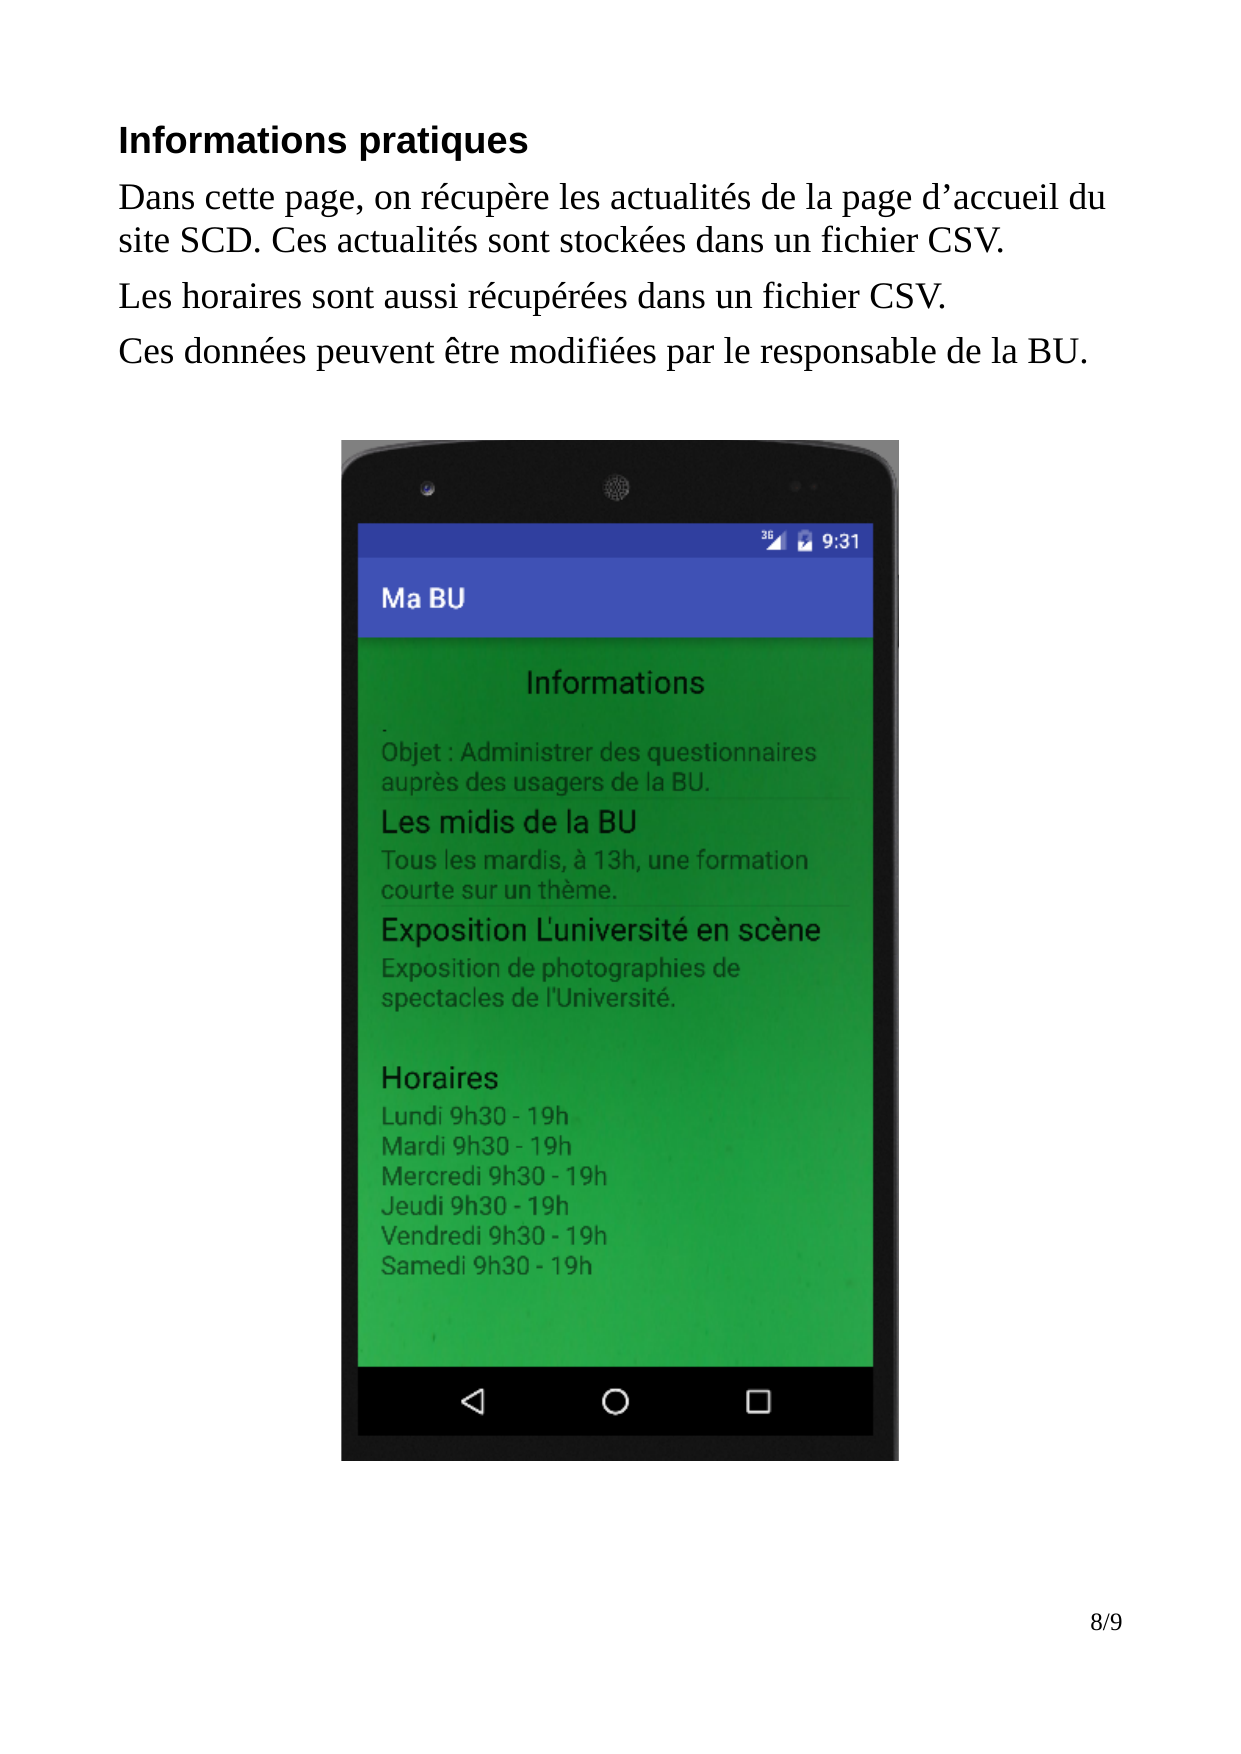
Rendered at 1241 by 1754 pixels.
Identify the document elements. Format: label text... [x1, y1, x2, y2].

text Les horaires sont aussi récupérées dans un fichier CSV. [118, 273, 1122, 316]
picture [341, 440, 899, 1461]
text Ces données peuvent être modifiées par le responsable de la BU. [118, 329, 1122, 372]
subtitle Informations pratiques [118, 118, 1122, 162]
text Dans cette page, on récupère les actualités de la page d’accueil du site SCD. Ces actualités sont stockées dans un fichier CSV. [118, 174, 1122, 261]
